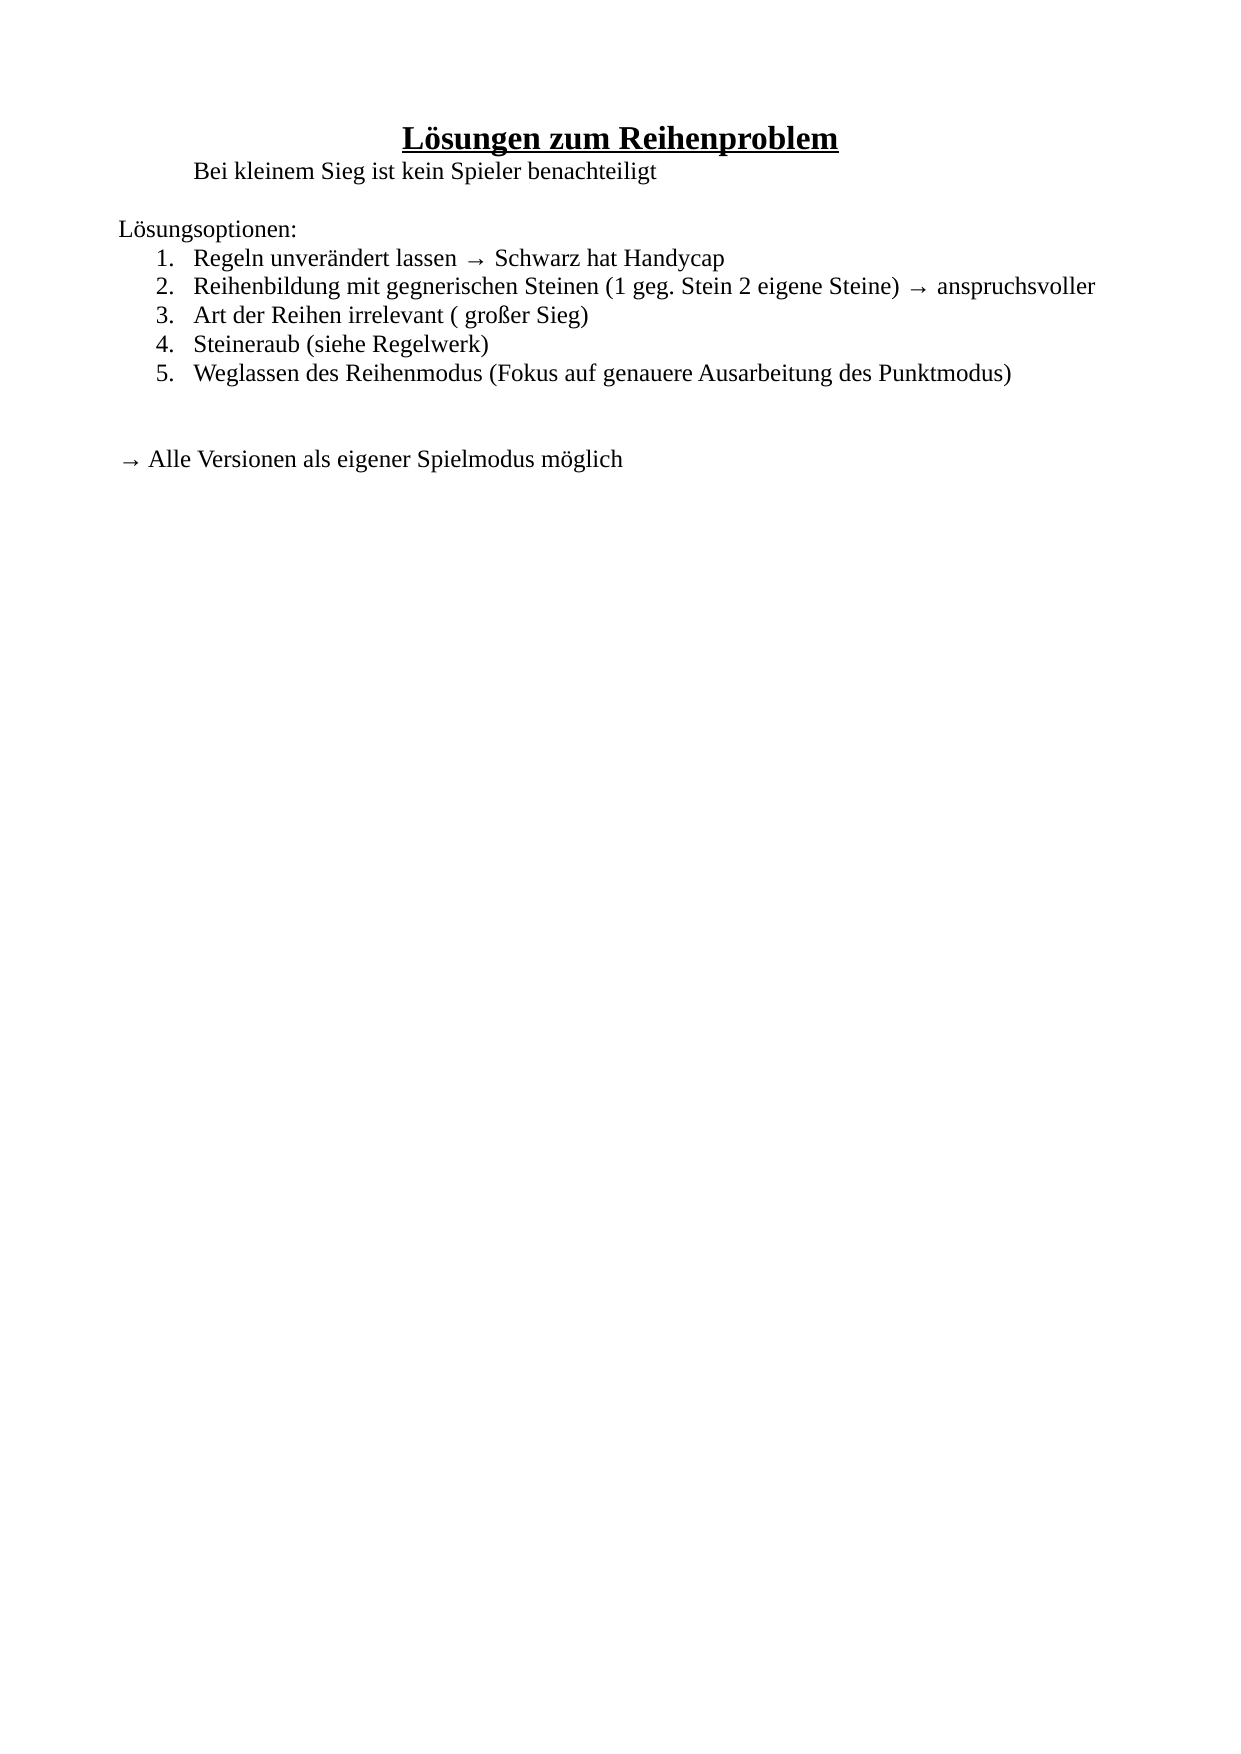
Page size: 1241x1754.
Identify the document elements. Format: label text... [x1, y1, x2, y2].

list Steineraub (siehe Regelwerk) [156, 329, 1122, 358]
list Regeln unverändert lassen → Schwarz hat Handycap [156, 243, 1122, 271]
list Reihenbildung mit gegnerischen Steinen (1 geg. Stein 2 eigene Steine) → anspruchsvoller [156, 271, 1122, 300]
text Lösungsoptionen: [118, 214, 1122, 243]
list Art der Reihen irrelevant ( großer Sieg) [156, 300, 1122, 329]
list Bei kleinem Sieg ist kein Spieler benachteiligt [156, 156, 1122, 185]
text Lösungen zum Reihenproblem [118, 118, 1122, 156]
list Weglassen des Reihenmodus (Fokus auf genauere Ausarbeitung des Punktmodus) [156, 358, 1122, 386]
text → Alle Versionen als eigener Spielmodus möglich [118, 444, 1122, 473]
